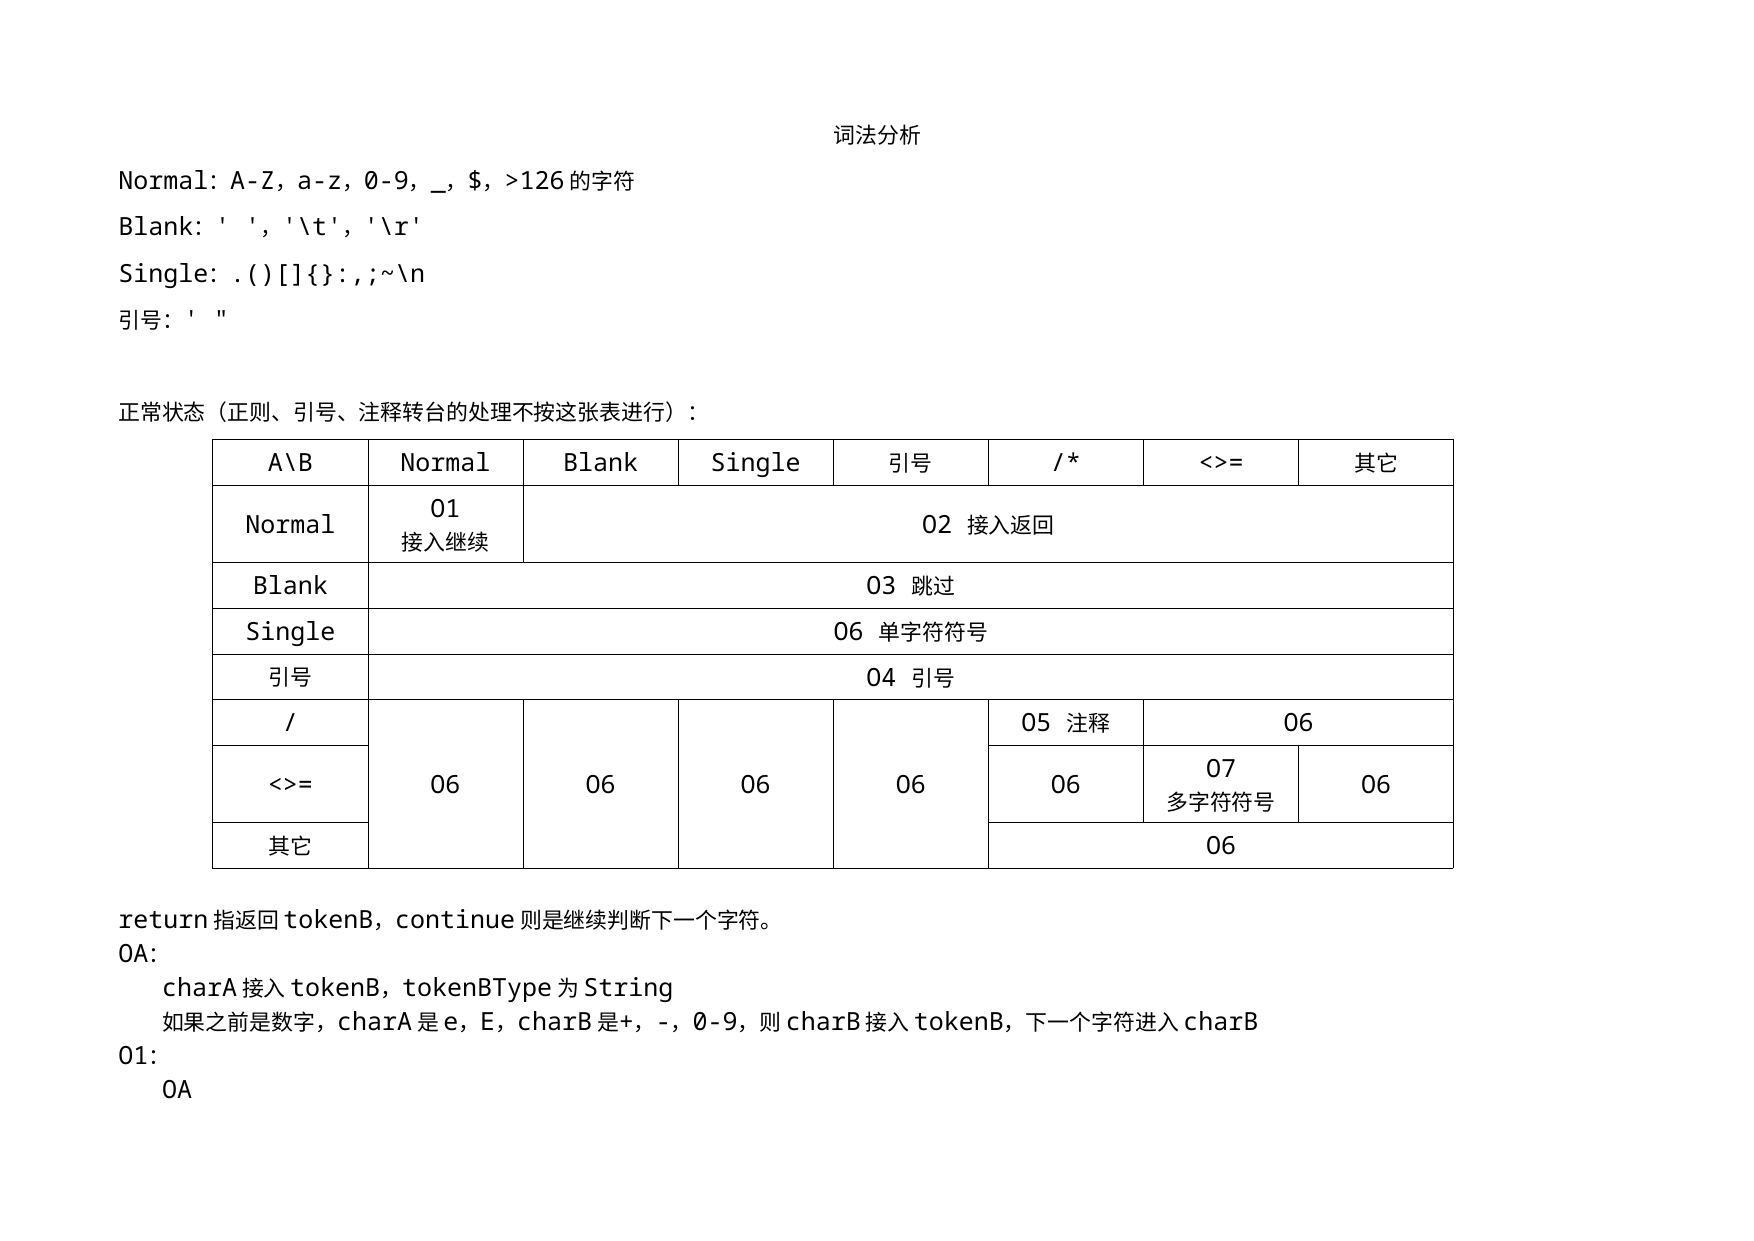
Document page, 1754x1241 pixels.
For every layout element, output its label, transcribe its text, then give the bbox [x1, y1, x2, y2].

table_cell O6 [524, 700, 678, 868]
table_header Blank [524, 440, 678, 485]
table_cell O3 跳过 [369, 563, 1453, 608]
text Normal：A-Z，a-z，0-9，_，$，>126的字符 [118, 162, 1636, 196]
table_cell O6 [679, 700, 833, 868]
text OA [162, 1072, 1636, 1106]
table_header 其它 [1299, 440, 1453, 485]
table_cell Single [213, 609, 368, 653]
text 词法分析 [118, 118, 1636, 150]
table_header A\B [213, 440, 368, 485]
text 正常状态（正则、引号、注释转台的处理不按这张表进行）： [118, 395, 1636, 427]
table_header Normal [369, 440, 523, 485]
table_cell O6 单字符符号 [369, 609, 1453, 653]
table_cell O7 多字符符号 [1144, 746, 1298, 822]
text charA接入tokenB，tokenBType为String [162, 970, 1636, 1004]
table_cell Blank [213, 563, 368, 608]
text OA： [118, 936, 1636, 970]
table_cell Normal [213, 486, 368, 562]
table_cell O6 [1299, 746, 1453, 822]
text Single：.()[]{}:,;~\n [118, 255, 1636, 289]
table_cell O6 [989, 746, 1143, 822]
table_cell O4 引号 [369, 655, 1453, 699]
table_cell O1 接入继续 [369, 486, 523, 562]
table_header Single [679, 440, 833, 485]
table_cell 引号 [213, 655, 368, 699]
text Blank：' '，'\t'，'\r' [118, 209, 1636, 243]
table_header 引号 [834, 440, 988, 485]
table_header /* [989, 440, 1143, 485]
table_cell O5 注释 [989, 700, 1143, 745]
text 引号：' " [118, 302, 1636, 336]
table_cell O6 [989, 823, 1453, 868]
table_cell <>= [213, 746, 368, 822]
table_cell O2 接入返回 [524, 486, 1453, 562]
table_cell O6 [369, 700, 523, 868]
text 如果之前是数字，charA是e，E，charB是+，-，0-9，则charB接入tokenB，下一个字符进入charB [162, 1004, 1636, 1038]
table_cell O6 [1144, 700, 1453, 745]
table_cell / [213, 700, 368, 745]
text return指返回tokenB，continue则是继续判断下一个字符。 [118, 902, 1636, 936]
table_header <>= [1144, 440, 1298, 485]
table_cell 其它 [213, 823, 368, 868]
table_cell O6 [834, 700, 988, 868]
text O1： [118, 1038, 1636, 1072]
